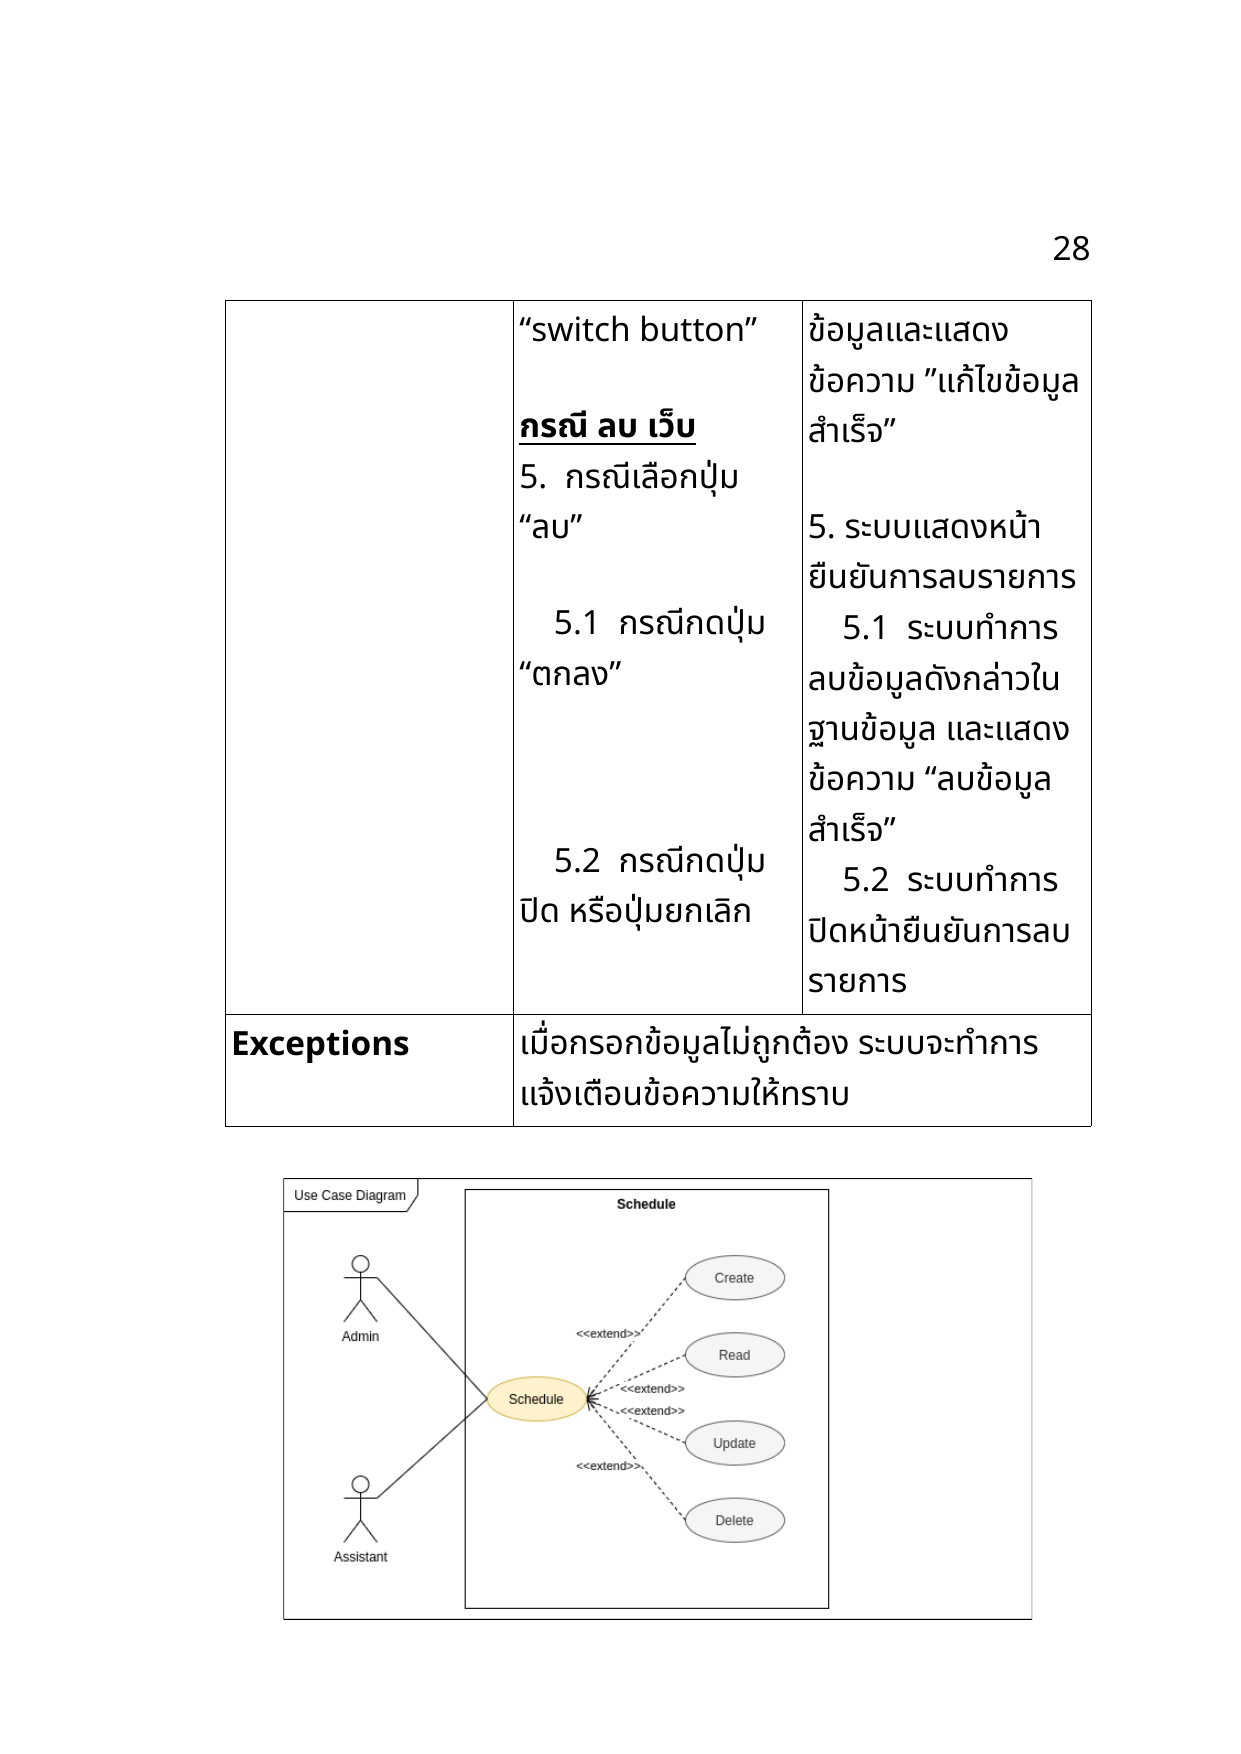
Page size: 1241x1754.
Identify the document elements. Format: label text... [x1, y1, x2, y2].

table_cell “switch button” กรณี ลบ เว็บ 5. กรณีเลือกปุ่ม “ลบ” 5.1 กรณีกดปุ่ม “ตกลง” 5.2 กรณีกดปุ่มปิด หรือปุ่มยกเลิก [514, 301, 802, 1013]
table_cell [226, 301, 513, 1013]
picture [283, 1178, 1033, 1620]
table_cell Exceptions [226, 1015, 513, 1126]
table_cell ข้อมูลและแสดงข้อความ ”แก้ไขข้อมูลสำเร็จ” 5. ระบบแสดงหน้ายืนยันการลบรายการ 5.1 ระบบทำการลบข้อมูลดังกล่าวในฐานข้อมูล และแสดงข้อความ “ลบข้อมูลสำเร็จ” 5.2 ระบบทำการปิดหน้ายืนยันการลบรายการ [803, 301, 1091, 1013]
table_cell เมื่อกรอกข้อมูลไม่ถูกต้อง ระบบจะทำการแจ้งเตือนข้อความให้ทราบ [514, 1015, 1091, 1126]
